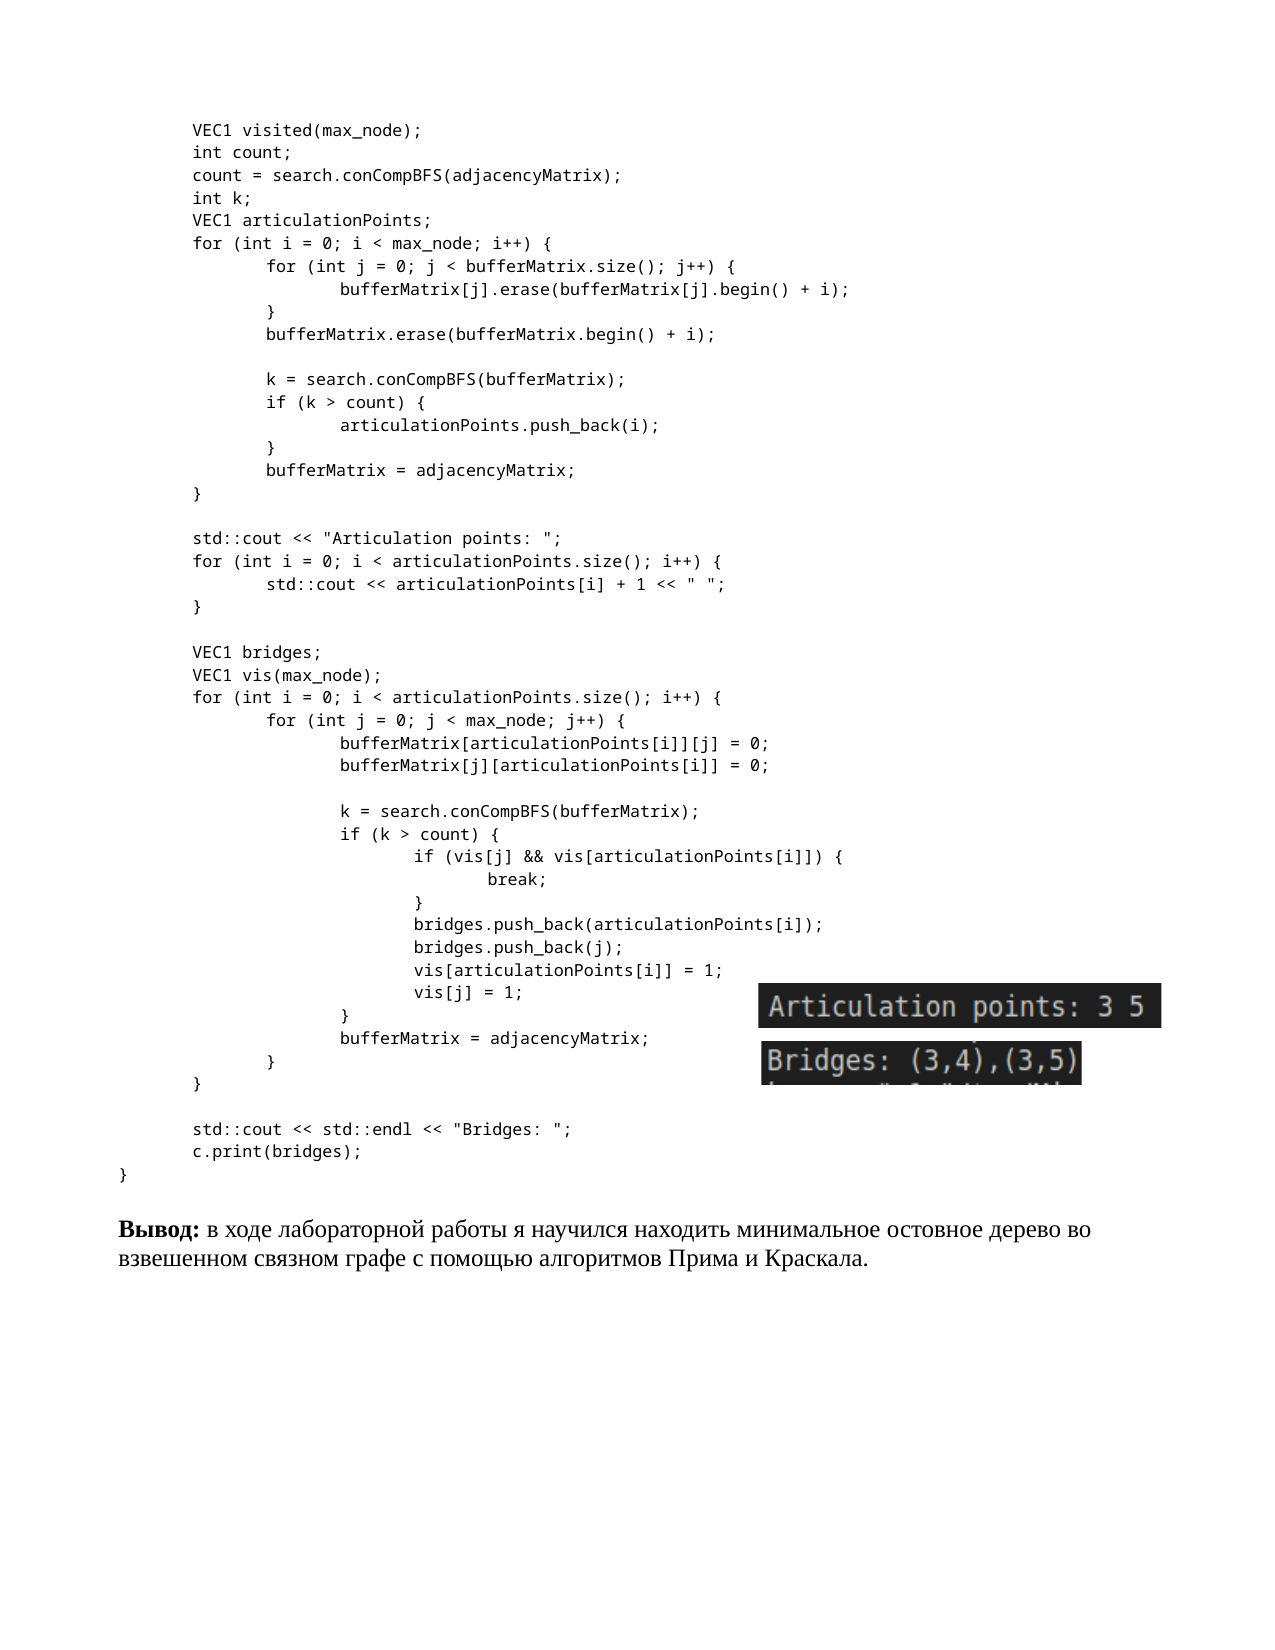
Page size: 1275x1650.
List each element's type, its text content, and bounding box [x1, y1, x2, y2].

text Вывод: в ходе лабораторной работы я научился находить минимальное остовное дерево во взвешенном связном графе с помощью алгоритмов Прима и Краскала. [118, 1214, 1157, 1272]
text bufferMatrix = adjacencyMatrix; [118, 459, 1157, 481]
text vis[j] = 1; [118, 981, 1157, 1004]
text [1082, 1049, 1157, 1072]
text } [118, 300, 1157, 322]
text } [118, 1072, 1157, 1094]
text bufferMatrix.erase(bufferMatrix.begin() + i); [118, 322, 1157, 345]
text VEC1 articulationPoints; [118, 209, 1157, 232]
text } [118, 890, 1157, 913]
text if (vis[j] && vis[articulationPoints[i]]) { [118, 845, 1157, 867]
text bufferMatrix[articulationPoints[i]][j] = 0; [118, 731, 1157, 754]
text count = search.conCompBFS(adjacencyMatrix); [118, 163, 1157, 186]
text k = search.conCompBFS(bufferMatrix); [118, 799, 1157, 822]
text } [118, 1049, 761, 1072]
text for (int j = 0; j < max_node; j++) { [118, 708, 1157, 731]
text VEC1 visited(max_node); [118, 118, 1157, 141]
text for (int i = 0; i < max_node; i++) { [118, 232, 1157, 254]
text bufferMatrix[j][articulationPoints[i]] = 0; [118, 754, 1157, 777]
text bufferMatrix = adjacencyMatrix; [118, 1026, 1157, 1049]
text c.print(bridges); [118, 1140, 1157, 1163]
text for (int i = 0; i < articulationPoints.size(); i++) { [118, 549, 1157, 572]
text } [118, 1163, 1157, 1185]
text } [118, 481, 1157, 504]
text int count; [118, 141, 1157, 163]
text k = search.conCompBFS(bufferMatrix); [118, 368, 1157, 391]
text VEC1 bridges; [118, 640, 1157, 663]
text } [118, 1004, 758, 1026]
text vis[articulationPoints[i]] = 1; [118, 958, 1157, 981]
text VEC1 vis(max_node); [118, 663, 1157, 686]
text articulationPoints.push_back(i); [118, 413, 1157, 436]
picture [761, 1041, 1082, 1085]
text int k; [118, 186, 1157, 209]
text for (int i = 0; i < articulationPoints.size(); i++) { [118, 686, 1157, 708]
text if (k > count) { [118, 391, 1157, 413]
text bridges.push_back(j); [118, 936, 1157, 958]
text break; [118, 867, 1157, 890]
text std::cout << articulationPoints[i] + 1 << " "; [118, 572, 1157, 595]
text bufferMatrix[j].erase(bufferMatrix[j].begin() + i); [118, 277, 1157, 300]
text std::cout << "Articulation points: "; [118, 527, 1157, 549]
text std::cout << std::endl << "Bridges: "; [118, 1117, 1157, 1140]
text } [118, 436, 1157, 459]
text } [118, 595, 1157, 618]
picture [758, 983, 1162, 1028]
text for (int j = 0; j < bufferMatrix.size(); j++) { [118, 254, 1157, 277]
text if (k > count) { [118, 822, 1157, 845]
text bridges.push_back(articulationPoints[i]); [118, 913, 1157, 936]
